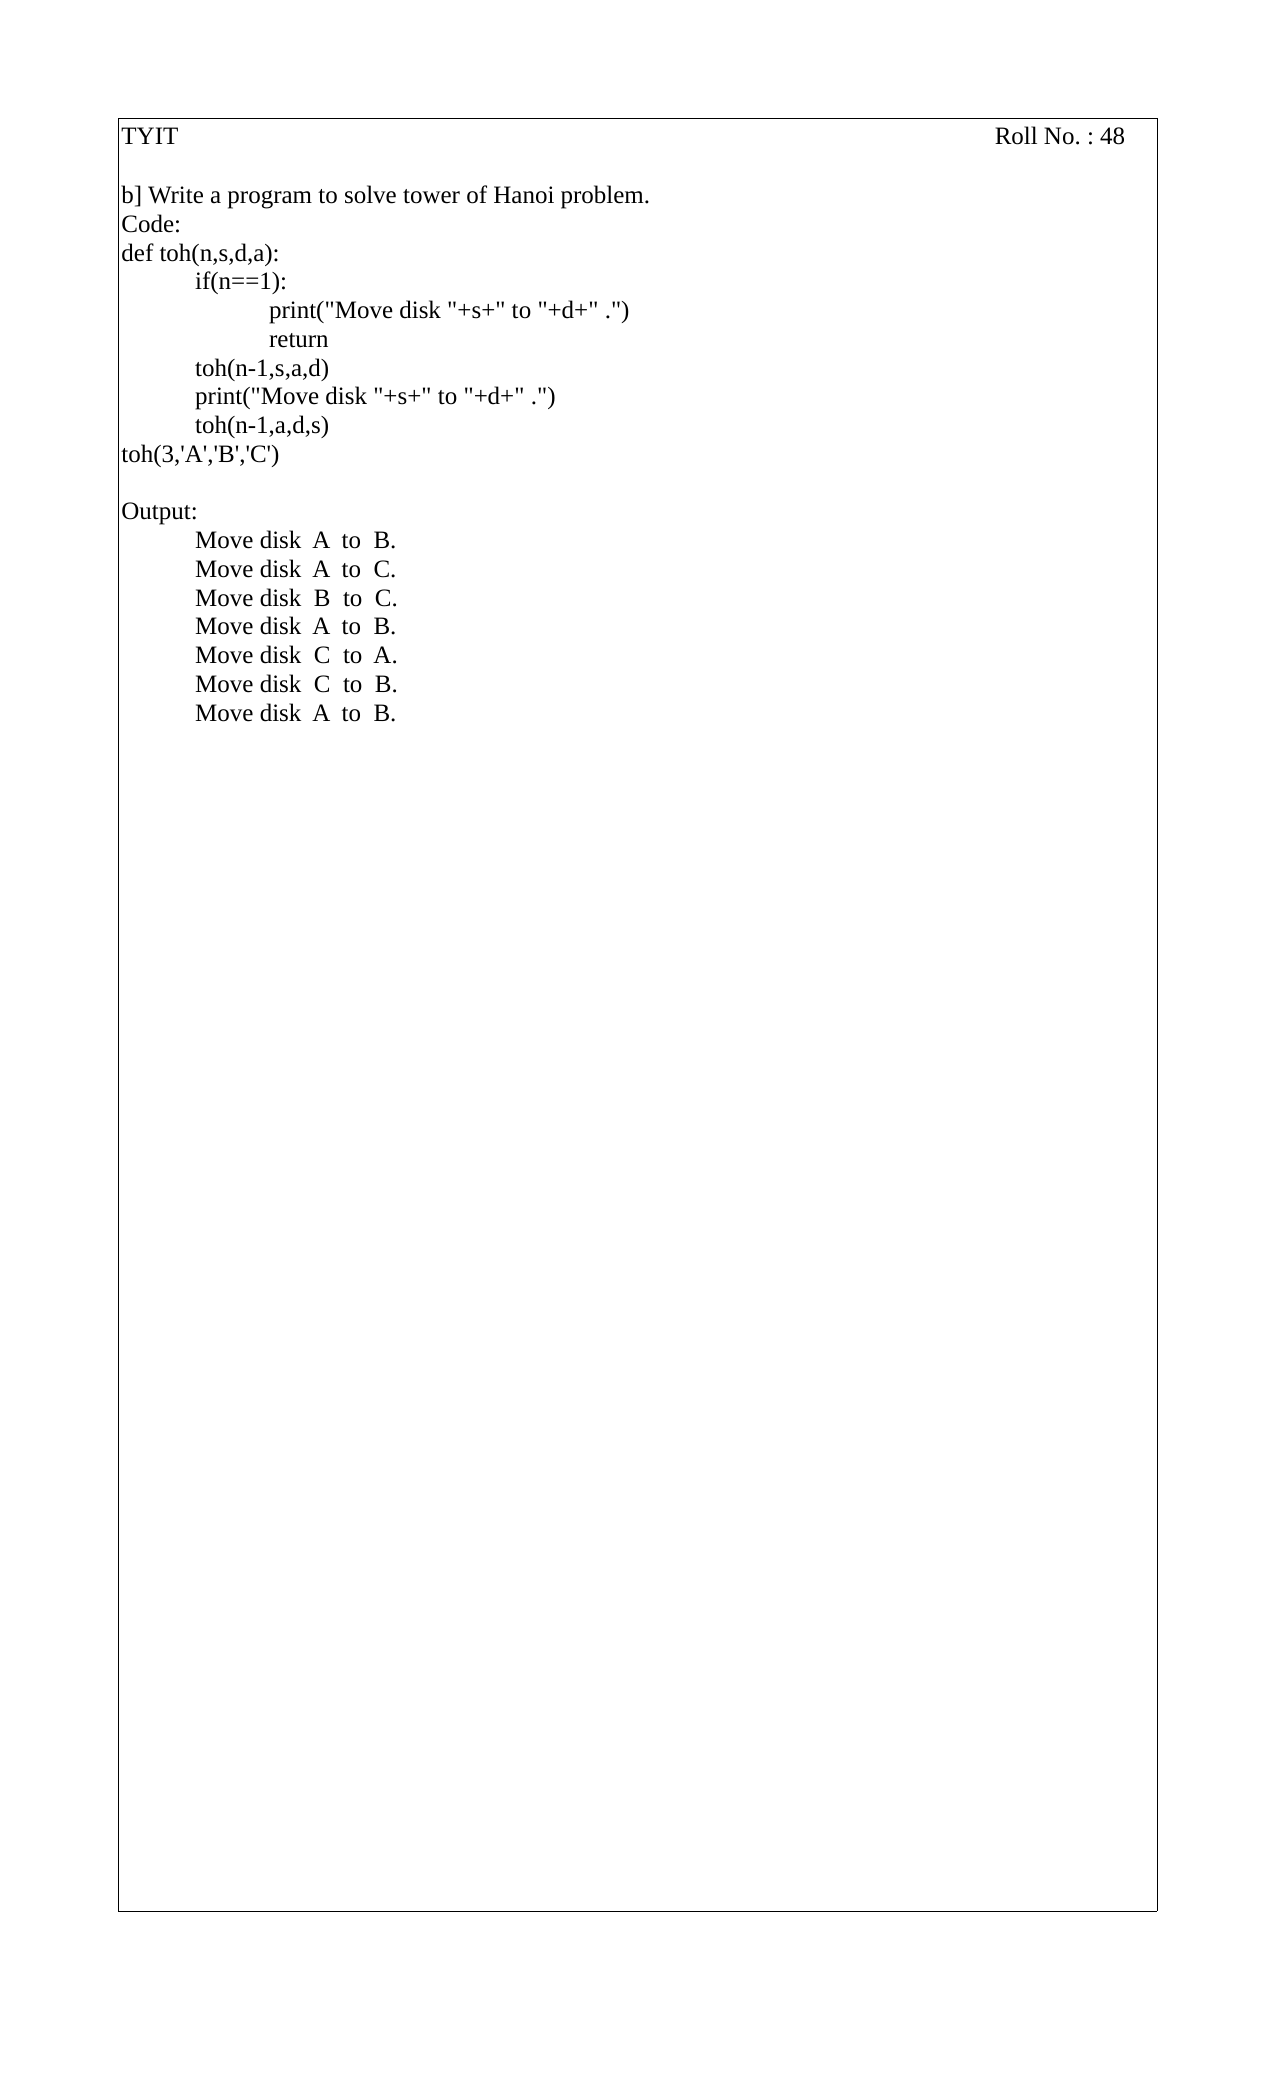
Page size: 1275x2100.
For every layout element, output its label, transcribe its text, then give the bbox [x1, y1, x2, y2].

text Output: [121, 496, 1154, 525]
text if(n==1): [121, 266, 1154, 295]
text def toh(n,s,d,a): [121, 238, 1154, 266]
text b] Write a program to solve tower of Hanoi problem. [121, 180, 1154, 209]
text toh(3,'A','B','C') [121, 439, 1154, 468]
text Move disk A to B. [195, 525, 1154, 554]
text print("Move disk "+s+" to "+d+" .") [121, 295, 1154, 324]
text Move disk C to A. [195, 640, 1154, 669]
text Code: [121, 209, 1154, 238]
text toh(n-1,s,a,d) [121, 353, 1154, 381]
text Move disk C to B. [195, 669, 1154, 698]
text Move disk A to C. [195, 554, 1154, 583]
text Move disk B to C. [195, 583, 1154, 611]
text Move disk A to B. [195, 611, 1154, 640]
text print("Move disk "+s+" to "+d+" .") [121, 381, 1154, 410]
text return [121, 324, 1154, 353]
text toh(n-1,a,d,s) [121, 410, 1154, 439]
text Move disk A to B. [195, 698, 1154, 726]
